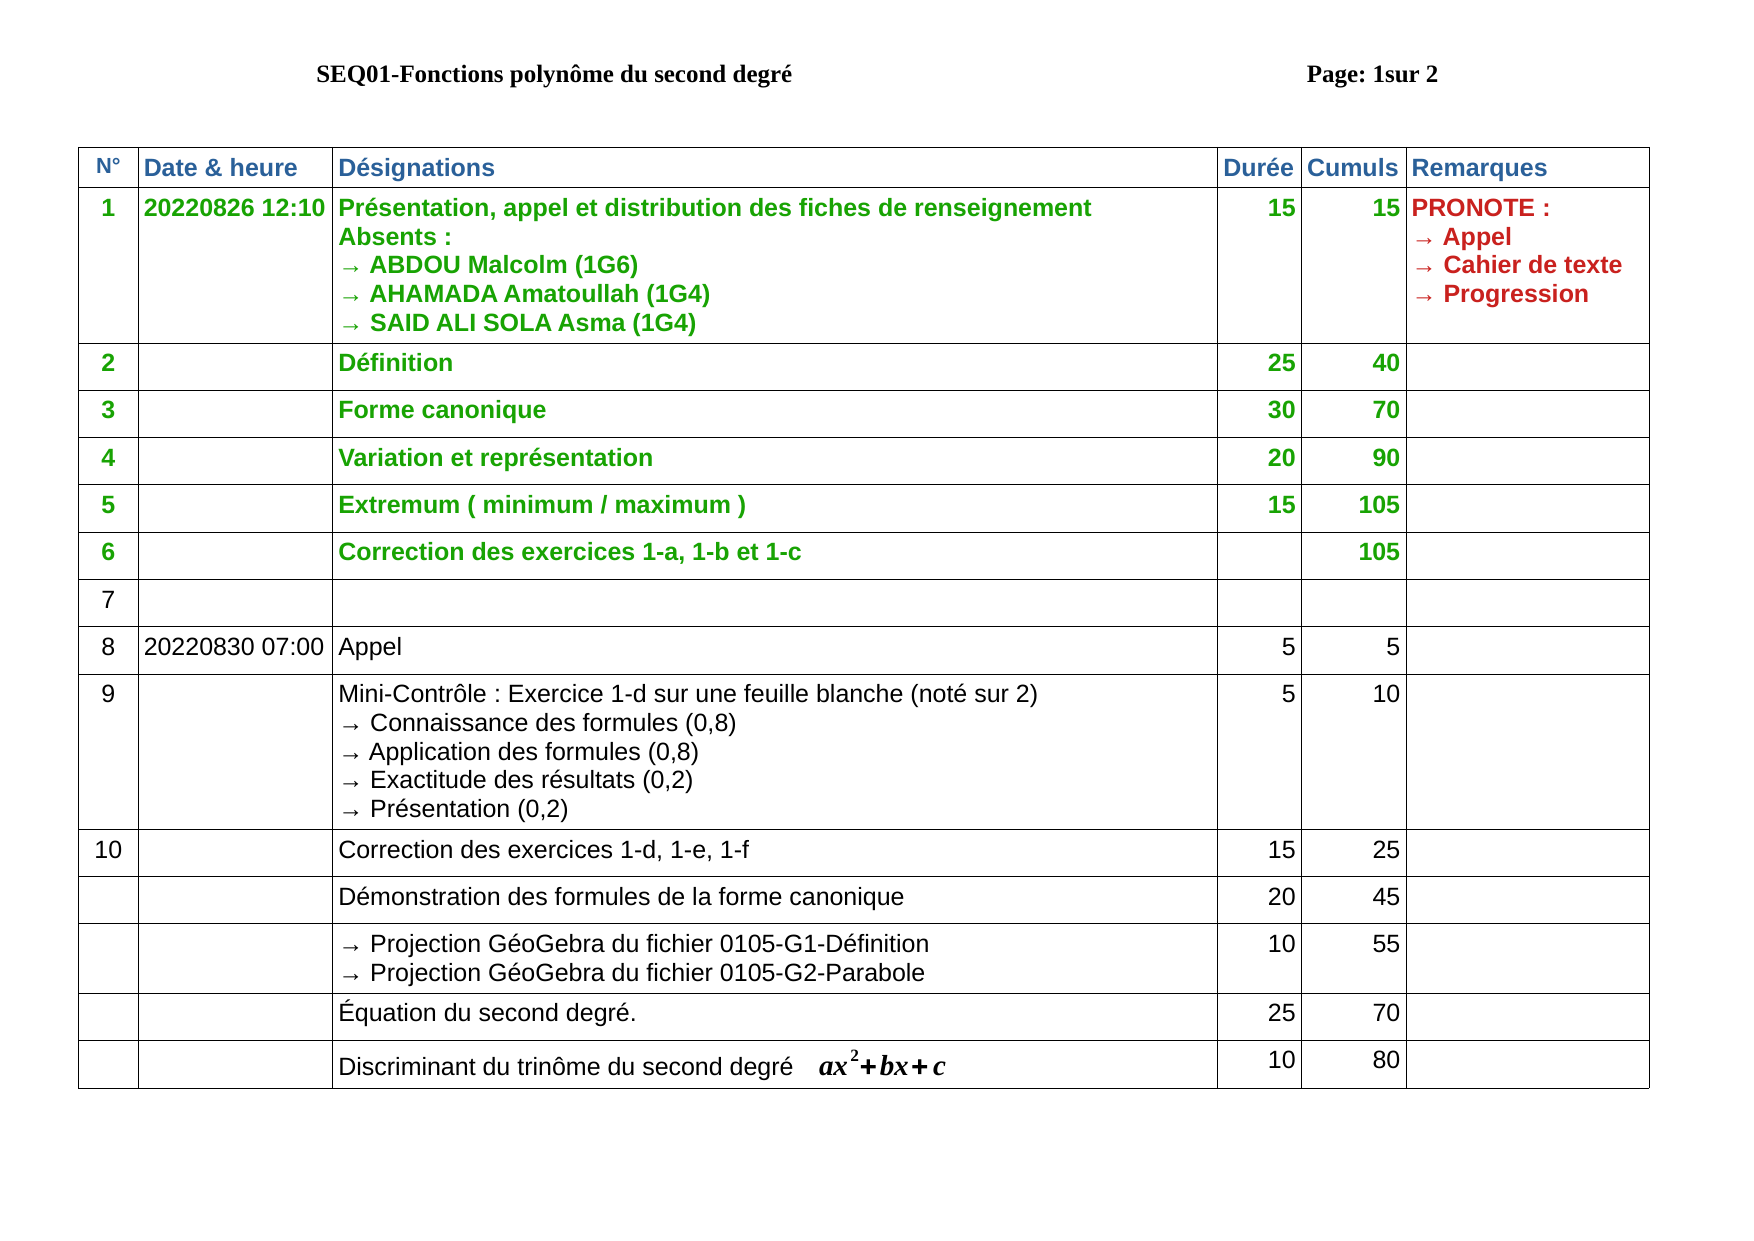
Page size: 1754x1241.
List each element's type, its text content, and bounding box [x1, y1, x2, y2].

table_header Cumuls [1302, 148, 1406, 187]
table_cell 9 [79, 675, 138, 829]
table_cell → Projection GéoGebra du fichier 0105-G1-Définition → Projection GéoGebra du fichier 0105-G2-Parabole [333, 924, 1217, 992]
table_cell [1407, 533, 1649, 579]
table_cell [1407, 438, 1649, 484]
table_cell 5 [1302, 627, 1406, 673]
table_cell Démonstration des formules de la forme canonique [333, 877, 1217, 923]
table_cell 55 [1302, 924, 1406, 992]
table_cell 15 [1218, 830, 1301, 876]
table_cell [79, 1041, 138, 1088]
table_cell 25 [1218, 994, 1301, 1040]
table_cell [1407, 580, 1649, 626]
table_cell [139, 675, 332, 829]
table_cell 40 [1302, 344, 1406, 390]
table_cell 15 [1218, 188, 1301, 342]
table_cell [1407, 627, 1649, 673]
table_cell [139, 924, 332, 992]
table_cell 105 [1302, 485, 1406, 532]
table_cell [139, 877, 332, 923]
table_cell 10 [79, 830, 138, 876]
table_cell Équation du second degré. [333, 994, 1217, 1040]
table_cell [1218, 580, 1301, 626]
table_header Remarques [1407, 148, 1649, 187]
table_cell 45 [1302, 877, 1406, 923]
table_cell [1218, 533, 1301, 579]
table_cell 5 [1218, 675, 1301, 829]
table_cell Correction des exercices 1-d, 1-e, 1-f [333, 830, 1217, 876]
table_header Date & heure [139, 148, 332, 187]
table_cell [139, 344, 332, 390]
table_cell 5 [1218, 627, 1301, 673]
table_cell [1407, 994, 1649, 1040]
table_cell 7 [79, 580, 138, 626]
table_cell 30 [1218, 391, 1301, 437]
table_cell 25 [1302, 830, 1406, 876]
table_cell 20220830 07:00 [139, 627, 332, 673]
table_cell [79, 877, 138, 923]
table_cell 90 [1302, 438, 1406, 484]
table_cell 10 [1218, 1041, 1301, 1088]
table_cell [139, 391, 332, 437]
table_cell 1 [79, 188, 138, 342]
table_cell Discriminant du trinôme du second degré [333, 1041, 1217, 1088]
table_cell [139, 830, 332, 876]
table_cell [139, 485, 332, 532]
table_cell [139, 533, 332, 579]
table_cell 70 [1302, 391, 1406, 437]
table_cell [1407, 485, 1649, 532]
table_cell 105 [1302, 533, 1406, 579]
table_cell 20 [1218, 877, 1301, 923]
table_cell Définition [333, 344, 1217, 390]
table_cell 3 [79, 391, 138, 437]
table_cell Correction des exercices 1-a, 1-b et 1-c [333, 533, 1217, 579]
table_cell [79, 924, 138, 992]
table_cell [1407, 675, 1649, 829]
table_cell Extremum ( minimum / maximum ) [333, 485, 1217, 532]
table_cell 10 [1218, 924, 1301, 992]
table_cell [139, 994, 332, 1040]
table_cell 10 [1302, 675, 1406, 829]
table_cell 20220826 12:10 [139, 188, 332, 342]
table_cell [1407, 924, 1649, 992]
table_header Durée [1218, 148, 1301, 187]
table_cell 25 [1218, 344, 1301, 390]
table_cell Forme canonique [333, 391, 1217, 437]
table_cell [1407, 877, 1649, 923]
table_cell Appel [333, 627, 1217, 673]
table_cell [79, 994, 138, 1040]
table_cell PRONOTE : → Appel → Cahier de texte → Progression [1407, 188, 1649, 342]
table_cell 5 [79, 485, 138, 532]
table_cell 20 [1218, 438, 1301, 484]
table_cell Variation et représentation [333, 438, 1217, 484]
table_cell 6 [79, 533, 138, 579]
table_cell [1407, 391, 1649, 437]
table_header Désignations [333, 148, 1217, 187]
table_header N° [79, 148, 138, 187]
table_cell Mini-Contrôle : Exercice 1-d sur une feuille blanche (noté sur 2) → Connaissance des formules (0,8) → Application des formules (0,8) → Exactitude des résultats (0,2) → Présentation (0,2) [333, 675, 1217, 829]
table_cell Présentation, appel et distribution des fiches de renseignement Absents : → ABDOU Malcolm (1G6) → AHAMADA Amatoullah (1G4) → SAID ALI SOLA Asma (1G4) [333, 188, 1217, 342]
table_cell [1407, 830, 1649, 876]
table_cell 4 [79, 438, 138, 484]
table_cell [333, 580, 1217, 626]
table_cell 80 [1302, 1041, 1406, 1088]
table_cell [139, 438, 332, 484]
table_cell 15 [1218, 485, 1301, 532]
table_cell 70 [1302, 994, 1406, 1040]
table_cell [139, 580, 332, 626]
table_cell 2 [79, 344, 138, 390]
table_cell 15 [1302, 188, 1406, 342]
table_cell [139, 1041, 332, 1088]
table_cell [1407, 344, 1649, 390]
table_cell 8 [79, 627, 138, 673]
table_cell [1407, 1041, 1649, 1088]
table_cell [1302, 580, 1406, 626]
